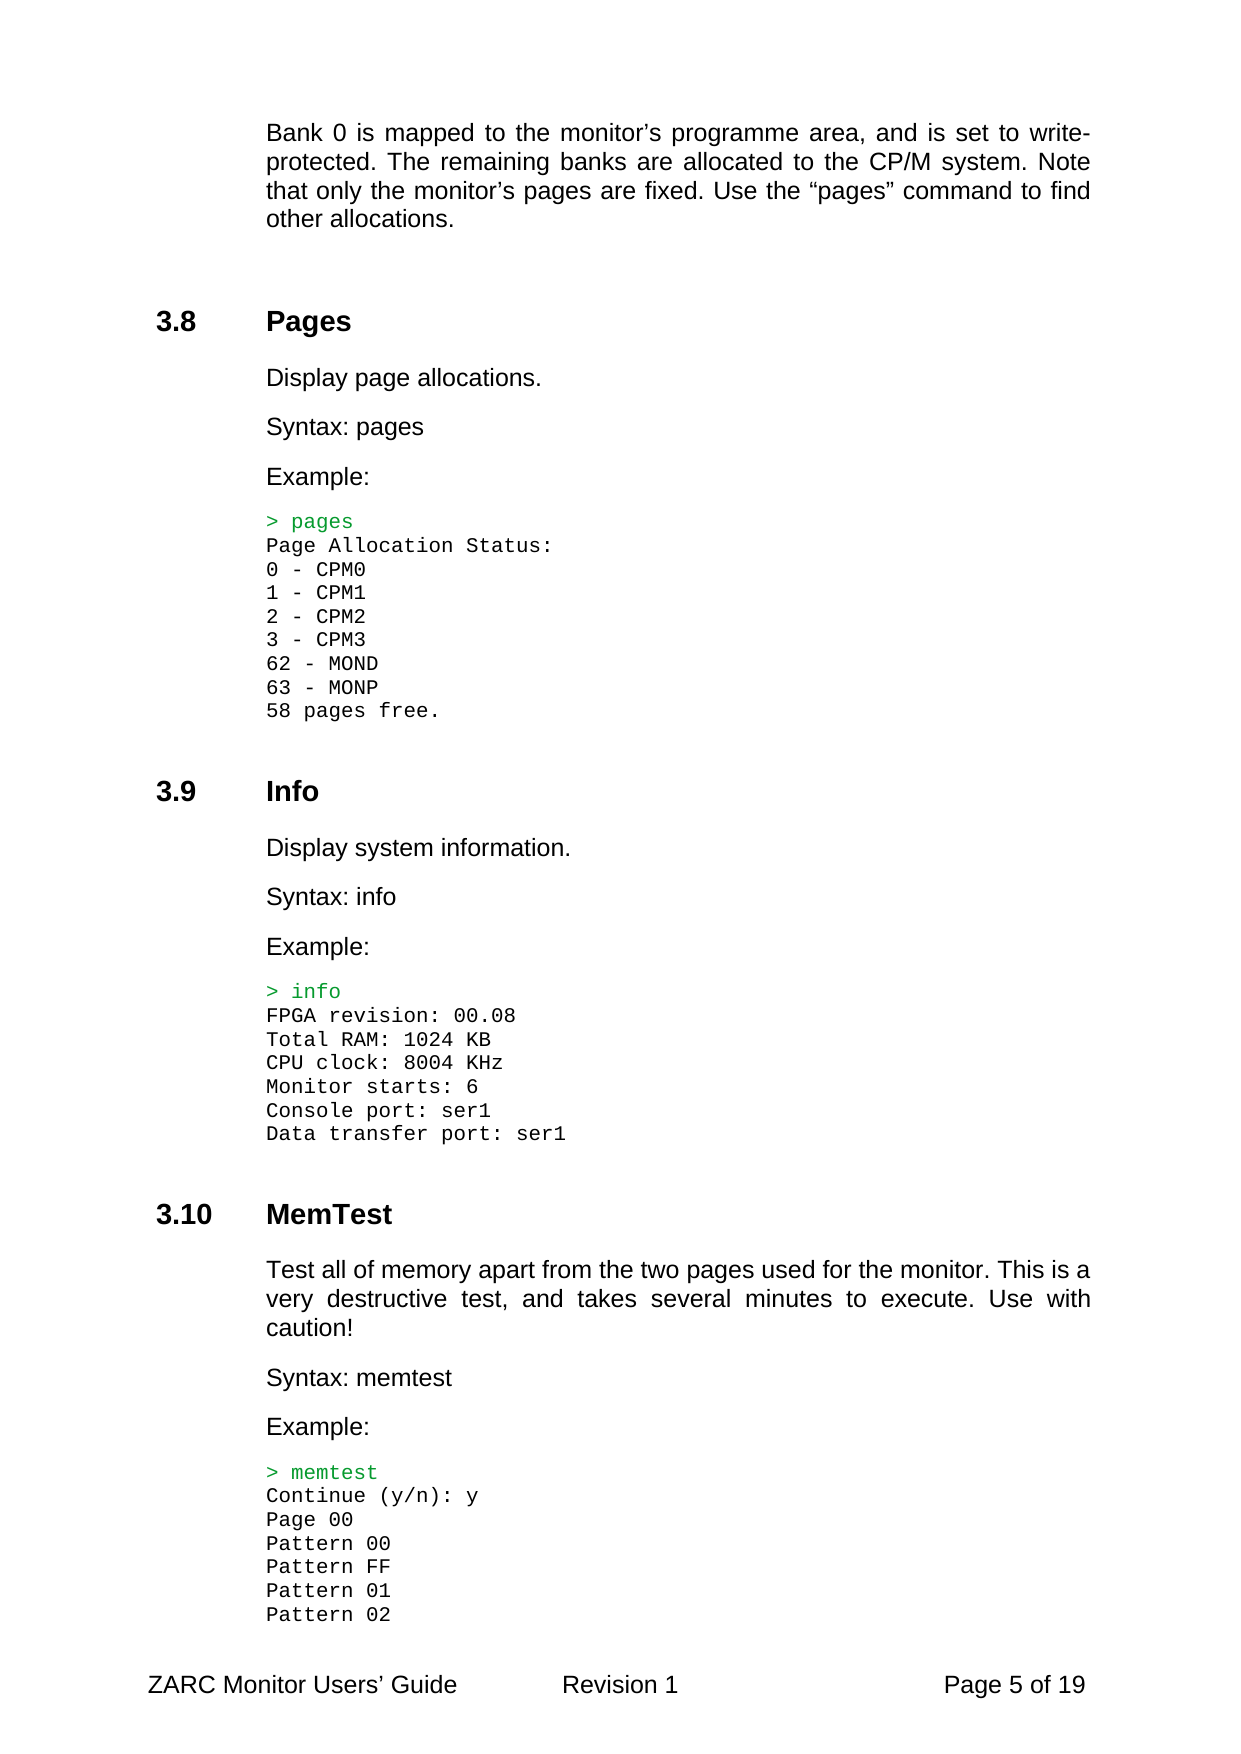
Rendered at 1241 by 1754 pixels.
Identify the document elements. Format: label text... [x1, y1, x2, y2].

text CPU clock: 8004 KHz [266, 1052, 1092, 1076]
text 1 - CPM1 [266, 582, 1092, 606]
text Pattern 01 [266, 1580, 1092, 1603]
text Page 00 [266, 1509, 1092, 1533]
text Pattern FF [266, 1556, 1092, 1580]
text Display system information. [266, 833, 1092, 861]
text 0 - CPM0 [266, 558, 1092, 582]
subtitle Pages [148, 304, 1092, 337]
text Syntax: memtest [266, 1362, 1092, 1391]
text > memtest [266, 1462, 1092, 1485]
text Test all of memory apart from the two pages used for the monitor. This is a very destructive test, and takes several minutes to execute. Use with caution! [266, 1255, 1092, 1342]
text Example: [266, 462, 1092, 490]
text Data transfer port: ser1 [266, 1123, 1092, 1147]
text 2 - CPM2 [266, 606, 1092, 629]
subtitle Info [148, 774, 1092, 808]
text Continue (y/n): y [266, 1485, 1092, 1509]
text > pages [266, 511, 1092, 535]
text Monitor starts: 6 [266, 1076, 1092, 1099]
text Display page allocations. [266, 362, 1092, 391]
text Syntax: info [266, 882, 1092, 911]
text 63 - MONP [266, 677, 1092, 700]
text Example: [266, 1412, 1092, 1441]
text 3 - CPM3 [266, 629, 1092, 653]
text Total RAM: 1024 KB [266, 1029, 1092, 1052]
text > info [266, 981, 1092, 1005]
text Console port: ser1 [266, 1099, 1092, 1123]
text Example: [266, 932, 1092, 961]
text 62 - MOND [266, 653, 1092, 677]
text Page Allocation Status: [266, 535, 1092, 558]
text 58 pages free. [266, 700, 1092, 724]
text Pattern 00 [266, 1533, 1092, 1556]
text Syntax: pages [266, 412, 1092, 441]
text FPGA revision: 00.08 [266, 1005, 1092, 1029]
text Pattern 02 [266, 1603, 1092, 1627]
text Bank 0 is mapped to the monitor’s programme area, and is set to write-protected. The remaining banks are allocated to the CP/M system. Note that only the monitor’s pages are fixed. Use the “pages” command to find other allocations. [266, 118, 1092, 233]
subtitle MemTest [148, 1197, 1092, 1230]
